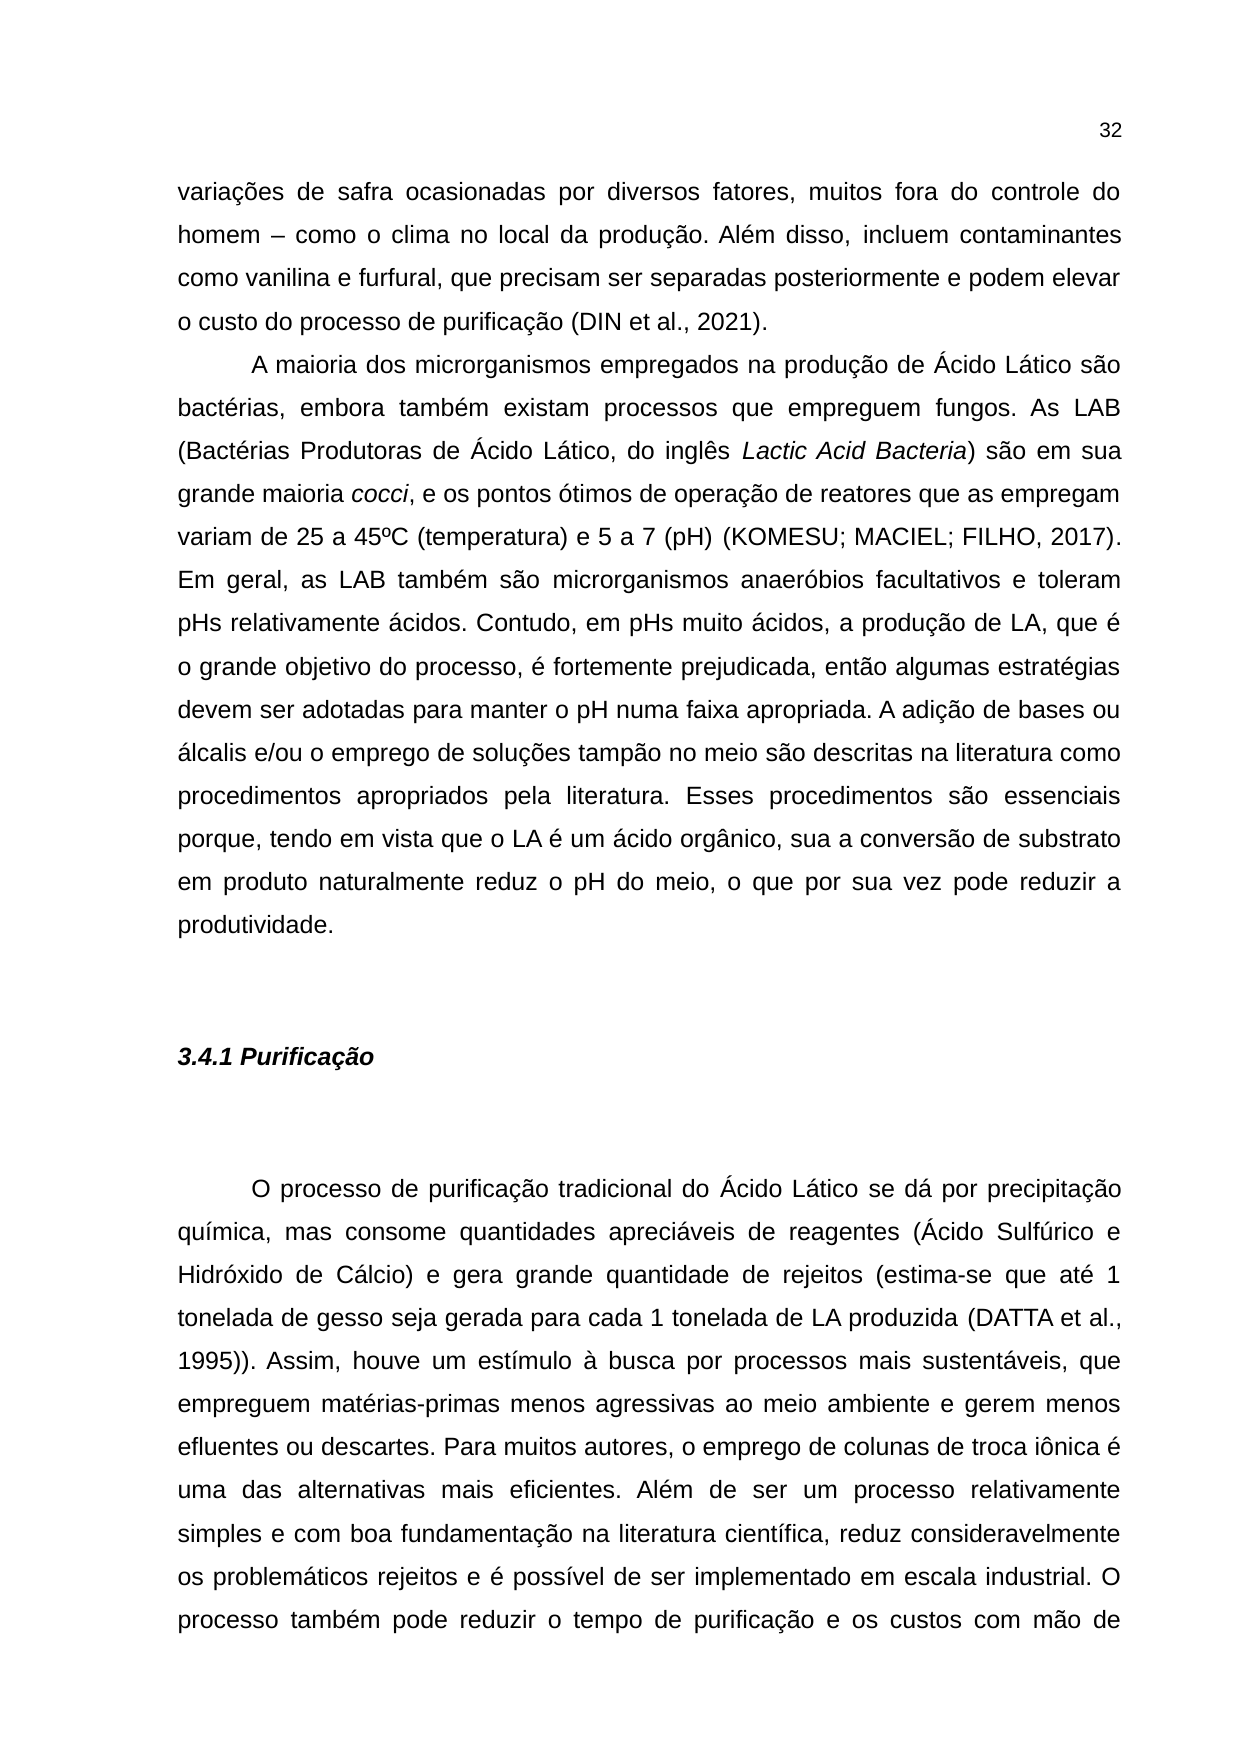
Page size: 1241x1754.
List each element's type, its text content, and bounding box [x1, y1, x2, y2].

text O processo de purificação tradicional do Ácido Lático se dá por precipitação química, mas consome quantidades apreciáveis de reagentes (Ácido Sulfúrico e Hidróxido de Cálcio) e gera grande quantidade de rejeitos (estima-se que até 1 tonelada de gesso seja gerada para cada 1 tonelada de LA produzida (DATTA et al., 1995)). Assim, houve um estímulo à busca por processos mais sustentáveis, que empreguem matérias-primas menos agressivas ao meio ambiente e gerem menos efluentes ou descartes. Para muitos autores, o emprego de colunas de troca iônica é uma das alternativas mais eficientes. Além de ser um processo relativamente simples e com boa fundamentação na literatura científica, reduz consideravelmente os problemáticos rejeitos e é possível de ser implementado em escala industrial. O processo também pode reduzir o tempo de purificação e os custos com mão de [177, 1173, 1122, 1633]
text A maioria dos microrganismos empregados na produção de Ácido Lático são bactérias, embora também existam processos que empreguem fungos. As LAB (Bactérias Produtoras de Ácido Lático, do inglês Lactic Acid Bacteria) são em sua grande maioria cocci, e os pontos ótimos de operação de reatores que as empregam variam de 25 a 45ºC (temperatura) e 5 a 7 (pH) (KOMESU; MACIEL; FILHO, 2017). Em geral, as LAB também são microrganismos anaeróbios facultativos e toleram pHs relativamente ácidos. Contudo, em pHs muito ácidos, a produção de LA, que é o grande objetivo do processo, é fortemente prejudicada, então algumas estratégias devem ser adotadas para manter o pH numa faixa apropriada. A adição de bases ou álcalis e/ou o emprego de soluções tampão no meio são descritas na literatura como procedimentos apropriados pela literatura. Esses procedimentos são essenciais porque, tendo em vista que o LA é um ácido orgânico, sua a conversão de substrato em produto naturalmente reduz o pH do meio, o que por sua vez pode reduzir a produtividade. [177, 349, 1122, 939]
text variações de safra ocasionadas por diversos fatores, muitos fora do controle do homem – como o clima no local da produção. Além disso, incluem contaminantes como vanilina e furfural, que precisam ser separadas posteriormente e podem elevar o custo do processo de purificação (DIN et al., 2021). [177, 177, 1122, 335]
subtitle Purificação [177, 1042, 1122, 1071]
